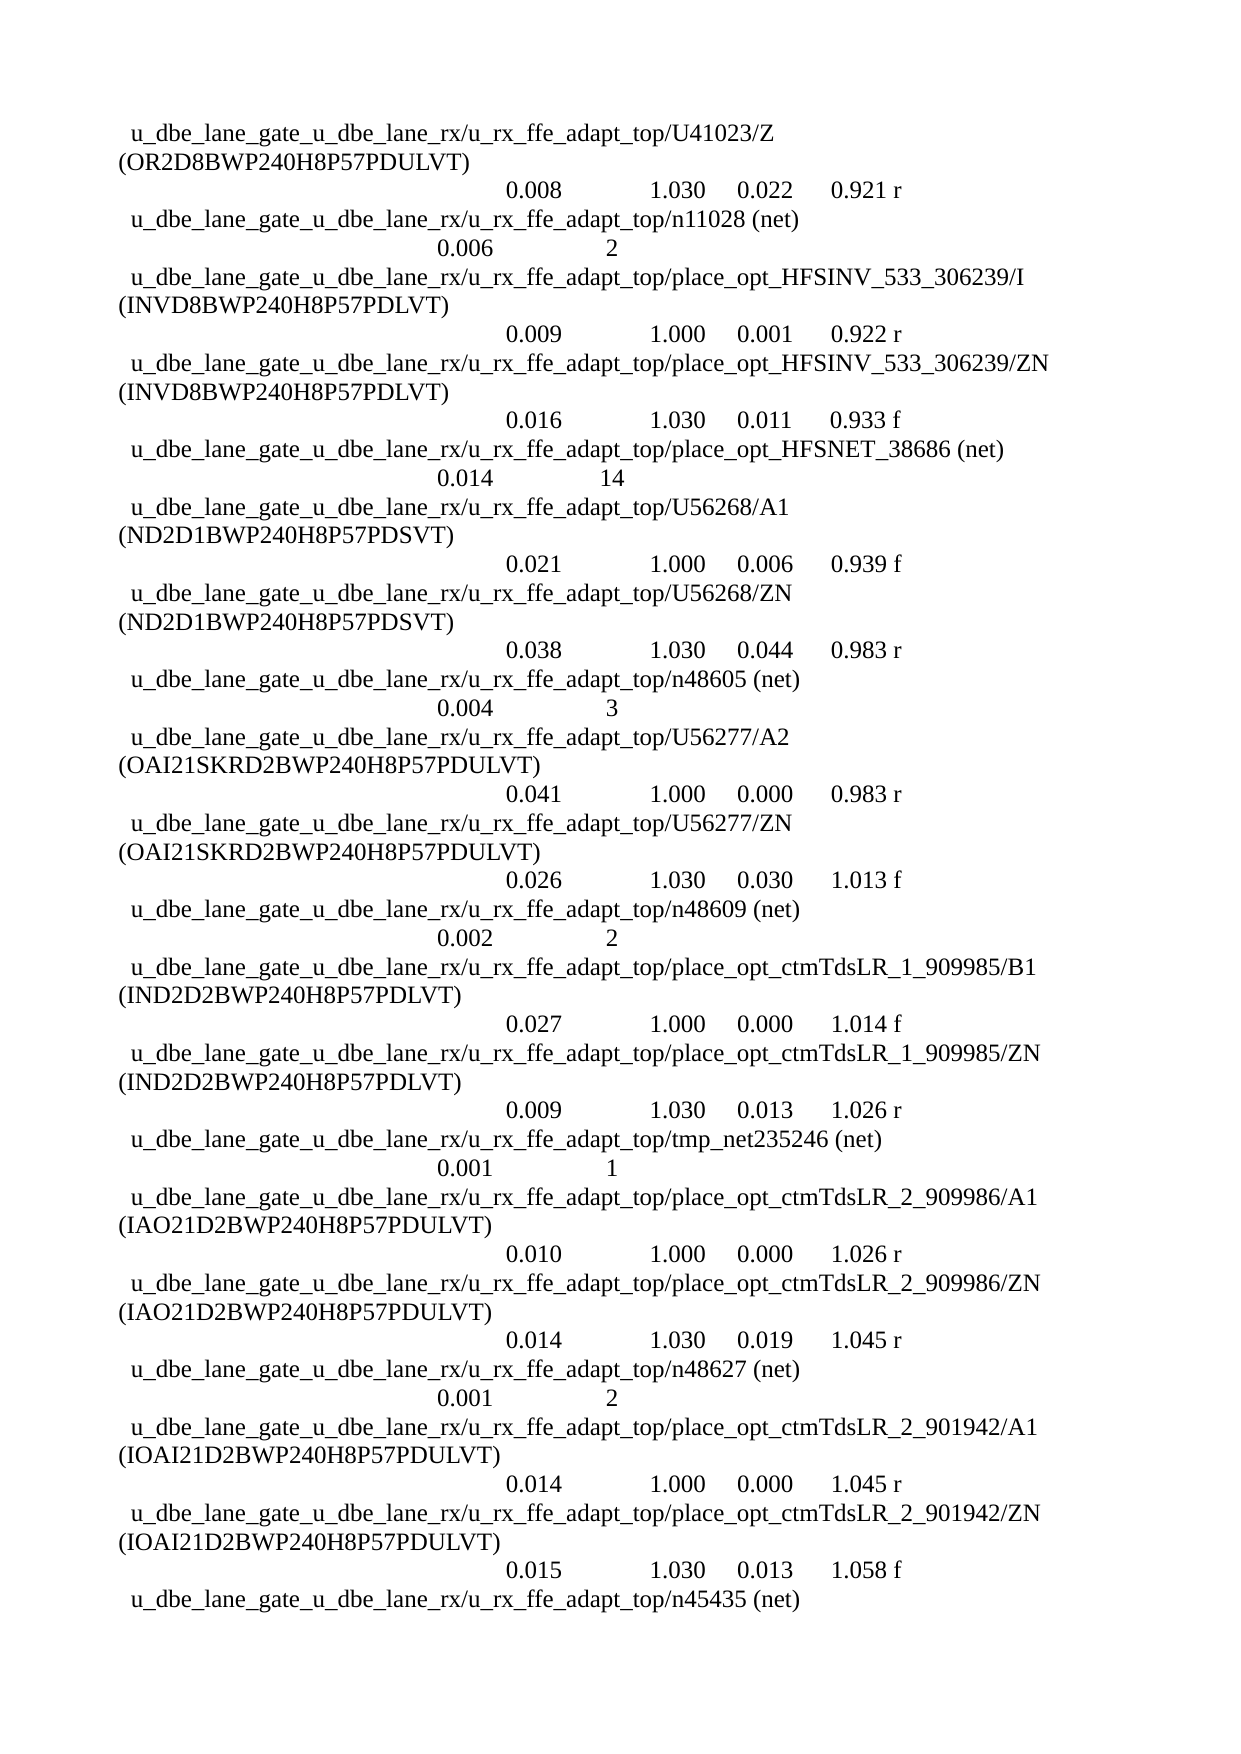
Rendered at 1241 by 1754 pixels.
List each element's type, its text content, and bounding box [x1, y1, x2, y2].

text u_dbe_lane_gate_u_dbe_lane_rx/u_rx_ffe_adapt_top/n45435 (net) [118, 1584, 1122, 1613]
text 0.014 1.000 0.000 1.045 r [118, 1469, 1122, 1498]
text u_dbe_lane_gate_u_dbe_lane_rx/u_rx_ffe_adapt_top/U56277/ZN (OAI21SKRD2BWP240H8P57PDULVT) [118, 808, 1122, 866]
text 0.008 1.030 0.022 0.921 r [118, 176, 1122, 204]
text 0.006 2 [118, 233, 1122, 262]
text u_dbe_lane_gate_u_dbe_lane_rx/u_rx_ffe_adapt_top/place_opt_ctmTdsLR_1_909985/B1 (IND2D2BWP240H8P57PDLVT) [118, 952, 1122, 1009]
text u_dbe_lane_gate_u_dbe_lane_rx/u_rx_ffe_adapt_top/n48609 (net) [118, 894, 1122, 923]
text 0.021 1.000 0.006 0.939 f [118, 549, 1122, 578]
text 0.026 1.030 0.030 1.013 f [118, 866, 1122, 894]
text 0.015 1.030 0.013 1.058 f [118, 1556, 1122, 1584]
text u_dbe_lane_gate_u_dbe_lane_rx/u_rx_ffe_adapt_top/place_opt_ctmTdsLR_2_901942/ZN (IOAI21D2BWP240H8P57PDULVT) [118, 1498, 1122, 1556]
text u_dbe_lane_gate_u_dbe_lane_rx/u_rx_ffe_adapt_top/place_opt_ctmTdsLR_2_909986/ZN (IAO21D2BWP240H8P57PDULVT) [118, 1268, 1122, 1326]
text u_dbe_lane_gate_u_dbe_lane_rx/u_rx_ffe_adapt_top/U56268/ZN (ND2D1BWP240H8P57PDSVT) [118, 578, 1122, 636]
text 0.004 3 [118, 693, 1122, 722]
text u_dbe_lane_gate_u_dbe_lane_rx/u_rx_ffe_adapt_top/tmp_net235246 (net) [118, 1124, 1122, 1153]
text 0.014 14 [118, 463, 1122, 492]
text 0.010 1.000 0.000 1.026 r [118, 1239, 1122, 1268]
text u_dbe_lane_gate_u_dbe_lane_rx/u_rx_ffe_adapt_top/U56277/A2 (OAI21SKRD2BWP240H8P57PDULVT) [118, 722, 1122, 779]
text 0.009 1.000 0.001 0.922 r [118, 319, 1122, 348]
text 0.041 1.000 0.000 0.983 r [118, 779, 1122, 808]
text 0.002 2 [118, 923, 1122, 952]
text 0.001 1 [118, 1153, 1122, 1182]
text u_dbe_lane_gate_u_dbe_lane_rx/u_rx_ffe_adapt_top/n48605 (net) [118, 664, 1122, 693]
text u_dbe_lane_gate_u_dbe_lane_rx/u_rx_ffe_adapt_top/place_opt_ctmTdsLR_1_909985/ZN (IND2D2BWP240H8P57PDLVT) [118, 1038, 1122, 1096]
text u_dbe_lane_gate_u_dbe_lane_rx/u_rx_ffe_adapt_top/U41023/Z (OR2D8BWP240H8P57PDULVT) [118, 118, 1122, 176]
text 0.001 2 [118, 1383, 1122, 1412]
text 0.016 1.030 0.011 0.933 f [118, 406, 1122, 434]
text 0.038 1.030 0.044 0.983 r [118, 636, 1122, 664]
text 0.027 1.000 0.000 1.014 f [118, 1009, 1122, 1038]
text u_dbe_lane_gate_u_dbe_lane_rx/u_rx_ffe_adapt_top/n48627 (net) [118, 1354, 1122, 1383]
text 0.009 1.030 0.013 1.026 r [118, 1096, 1122, 1124]
text u_dbe_lane_gate_u_dbe_lane_rx/u_rx_ffe_adapt_top/n11028 (net) [118, 204, 1122, 233]
text u_dbe_lane_gate_u_dbe_lane_rx/u_rx_ffe_adapt_top/U56268/A1 (ND2D1BWP240H8P57PDSVT) [118, 492, 1122, 549]
text u_dbe_lane_gate_u_dbe_lane_rx/u_rx_ffe_adapt_top/place_opt_ctmTdsLR_2_909986/A1 (IAO21D2BWP240H8P57PDULVT) [118, 1182, 1122, 1239]
text u_dbe_lane_gate_u_dbe_lane_rx/u_rx_ffe_adapt_top/place_opt_ctmTdsLR_2_901942/A1 (IOAI21D2BWP240H8P57PDULVT) [118, 1412, 1122, 1469]
text u_dbe_lane_gate_u_dbe_lane_rx/u_rx_ffe_adapt_top/place_opt_HFSINV_533_306239/I (INVD8BWP240H8P57PDLVT) [118, 262, 1122, 319]
text u_dbe_lane_gate_u_dbe_lane_rx/u_rx_ffe_adapt_top/place_opt_HFSINV_533_306239/ZN (INVD8BWP240H8P57PDLVT) [118, 348, 1122, 406]
text u_dbe_lane_gate_u_dbe_lane_rx/u_rx_ffe_adapt_top/place_opt_HFSNET_38686 (net) [118, 434, 1122, 463]
text 0.014 1.030 0.019 1.045 r [118, 1326, 1122, 1354]
